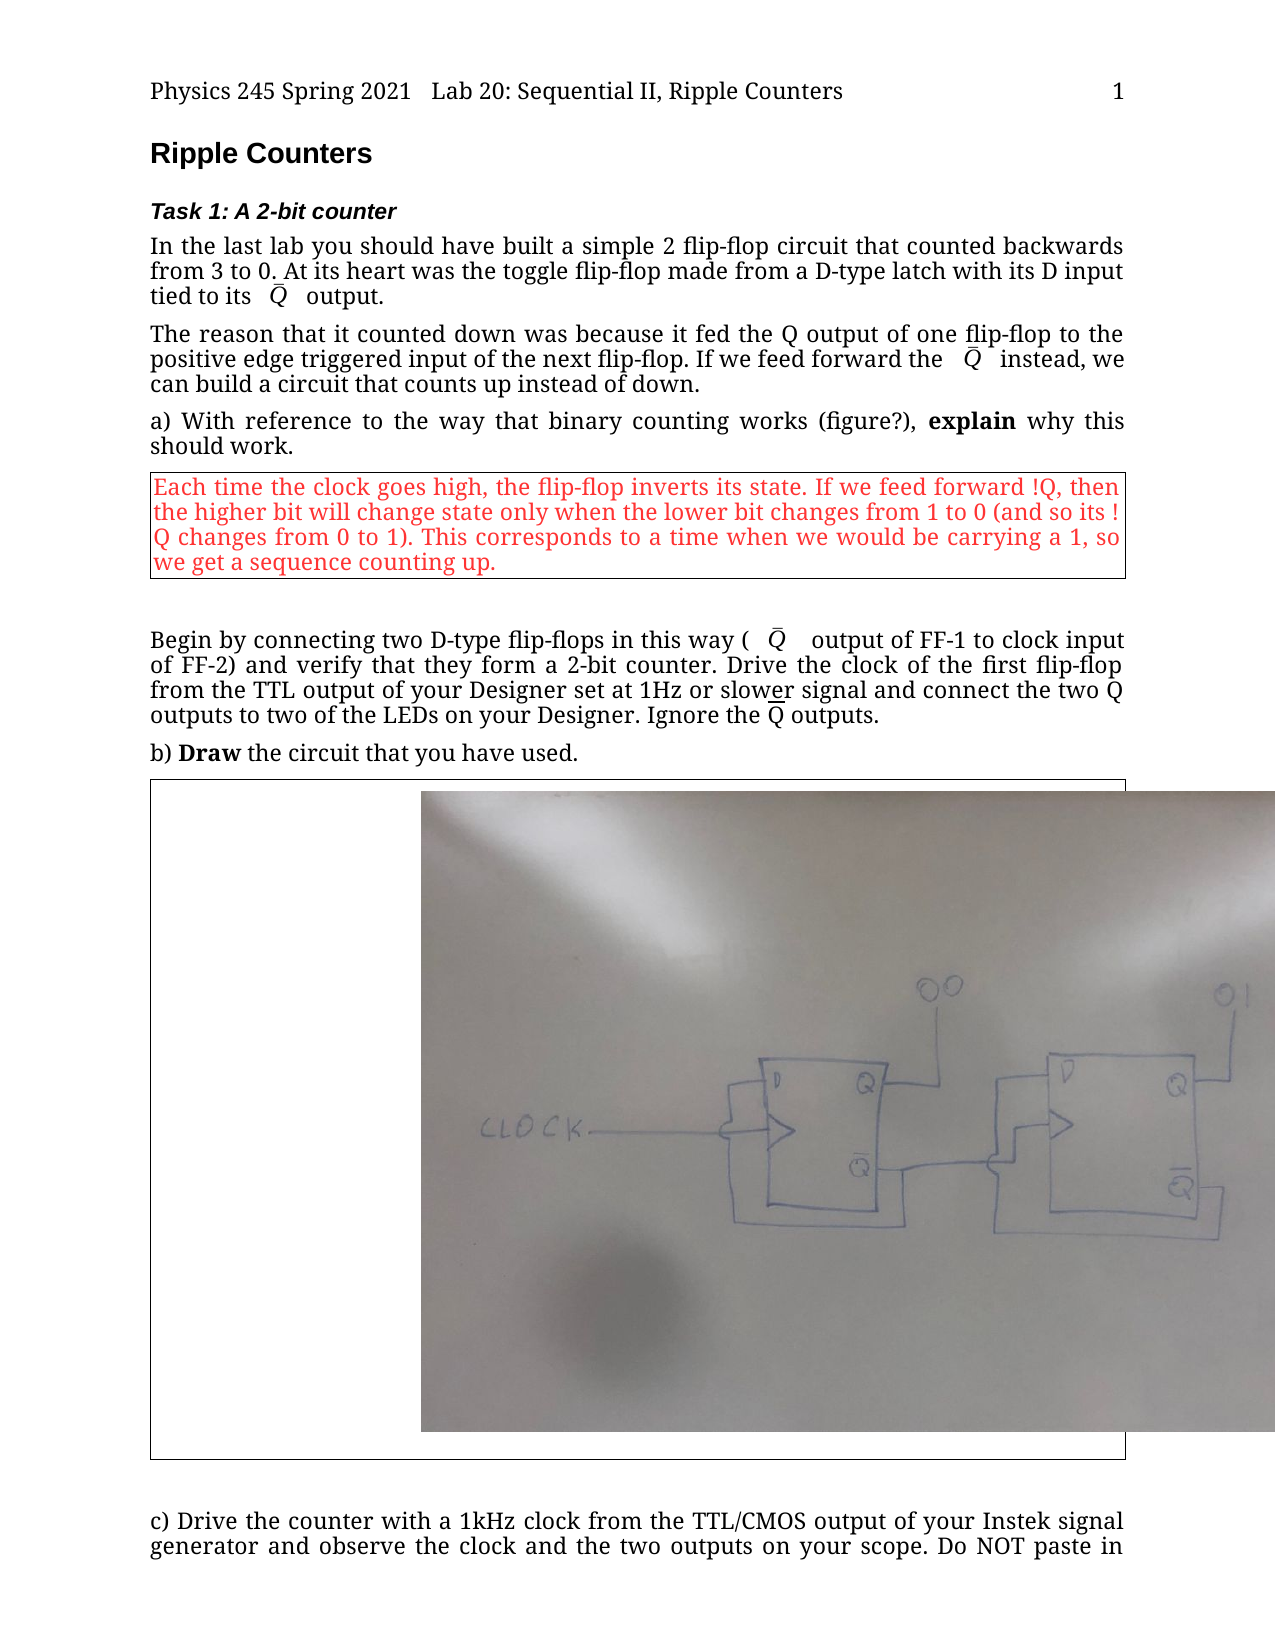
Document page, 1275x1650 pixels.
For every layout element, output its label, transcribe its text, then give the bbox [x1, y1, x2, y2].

text c) Drive the counter with a 1kHz clock from the TTL/CMOS output of your Instek signal generator and observe the clock and the two outputs on your scope. Do NOT paste in [150, 1509, 1125, 1559]
text a) With reference to the way that binary counting works (figure?), explain why this should work. [150, 410, 1125, 460]
subtitle Ripple Counters [150, 143, 1125, 168]
text In the last lab you should have built a simple 2 flip-flop circuit that counted backwards from 3 to 0. At its heart was the toggle flip-flop made from a D-type latch with its D input tied to itsoutput. [150, 235, 1125, 310]
text Each time the clock goes high, the flip-flop inverts its state. If we feed forward !Q, then the higher bit will change state only when the lower bit changes from 1 to 0 (and so its !Q changes from 0 to 1). This corresponds to a time when we would be carrying a 1, so we get a sequence counting up. [151, 473, 1125, 578]
text The reason that it counted down was because it fed the Q output of one flip-flop to the positive edge triggered input of the next flip-flop. If we feed forward theinstead, we can build a circuit that counts up instead of down. [150, 322, 1125, 397]
text b) Draw the circuit that you have used. [150, 741, 1125, 766]
text Begin by connecting two D-type flip-flops in this way ( output of FF-1 to clock input of FF-2) and verify that they form a 2-bit counter. Drive the clock of the first flip-flop from the TTL output of your Designer set at 1Hz or slower signal and connect the two Q outputs to two of the LEDs on your Designer. Ignore the Q outputs. [150, 628, 1125, 728]
picture [421, 791, 1275, 1432]
subtitle Task 1: A 2-bit counter [150, 199, 1125, 224]
